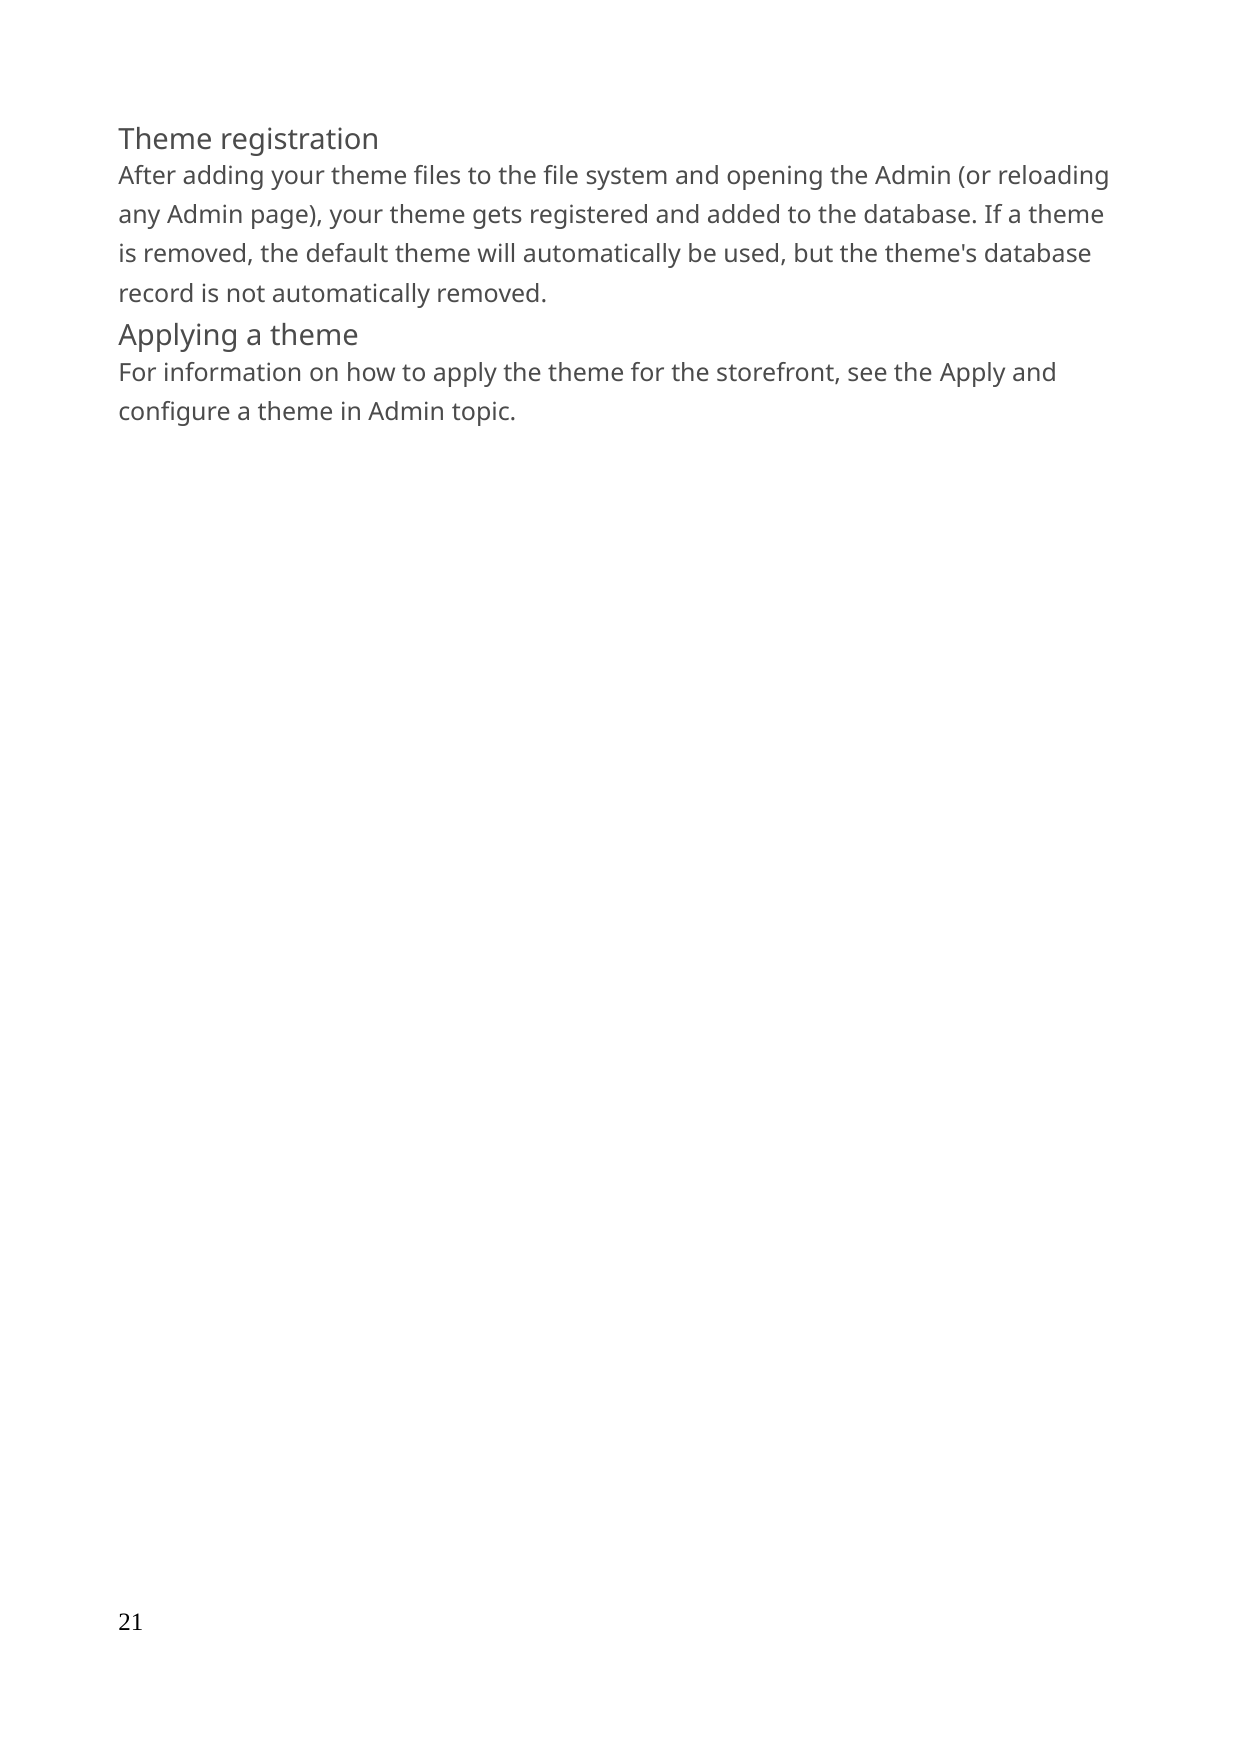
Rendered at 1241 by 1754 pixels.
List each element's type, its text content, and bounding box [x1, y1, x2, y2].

subtitle Theme registration [118, 118, 1122, 158]
text For information on how to apply the theme for the storefront, see the Apply and configure a theme in Admin topic. [118, 354, 1122, 427]
subtitle Applying a theme [118, 314, 1122, 354]
text After adding your theme files to the file system and opening the Admin (or reloading any Admin page), your theme gets registered and added to the database. If a theme is removed, the default theme will automatically be used, but the theme's database record is not automatically removed. [118, 158, 1122, 309]
